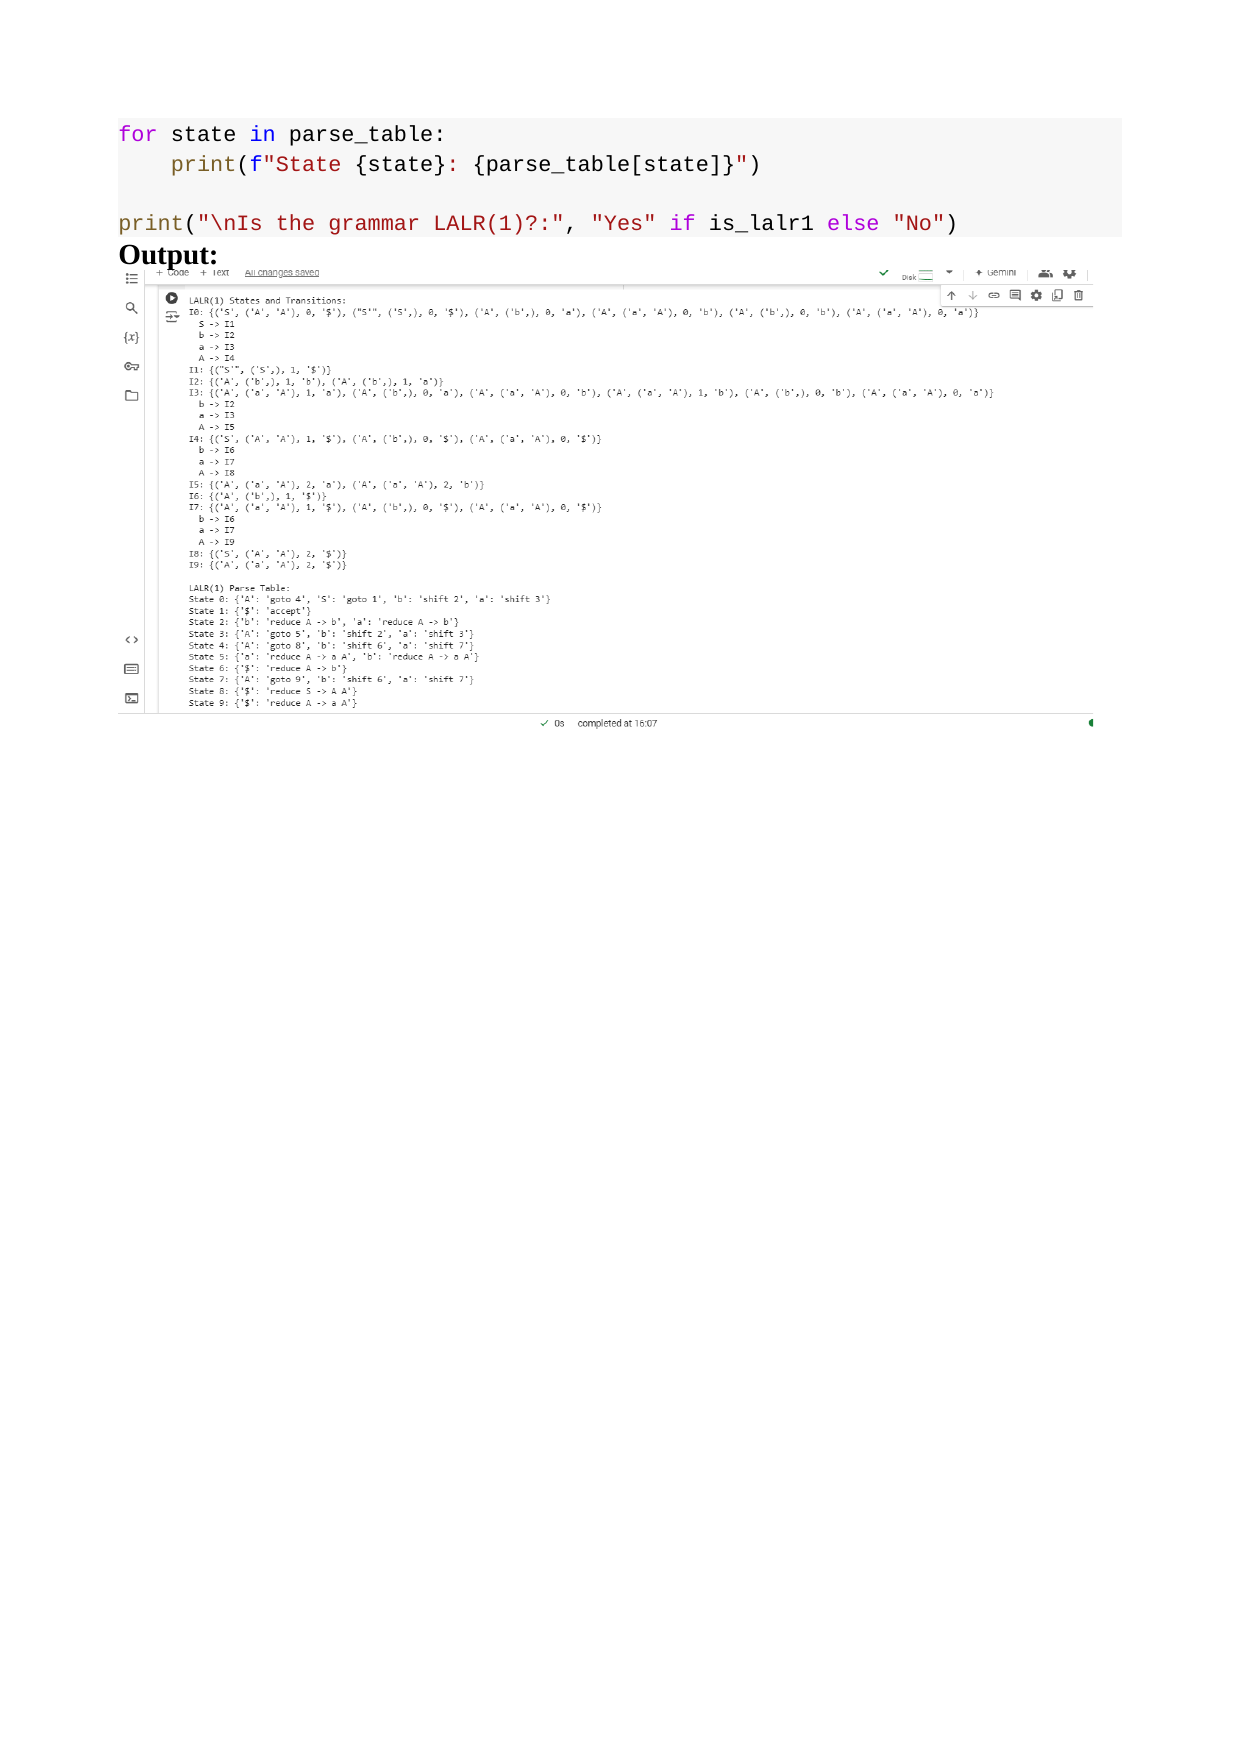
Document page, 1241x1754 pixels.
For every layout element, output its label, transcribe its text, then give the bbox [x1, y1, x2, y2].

picture [118, 270, 1094, 732]
text for state in parse_table: [118, 118, 1122, 148]
text print(f"State {state}: {parse_table[state]}") [118, 148, 1122, 177]
text Output: [118, 237, 1122, 732]
text print("\nIs the grammar LALR(1)?:", "Yes" if is_lalr1 else "No") [118, 207, 1122, 237]
